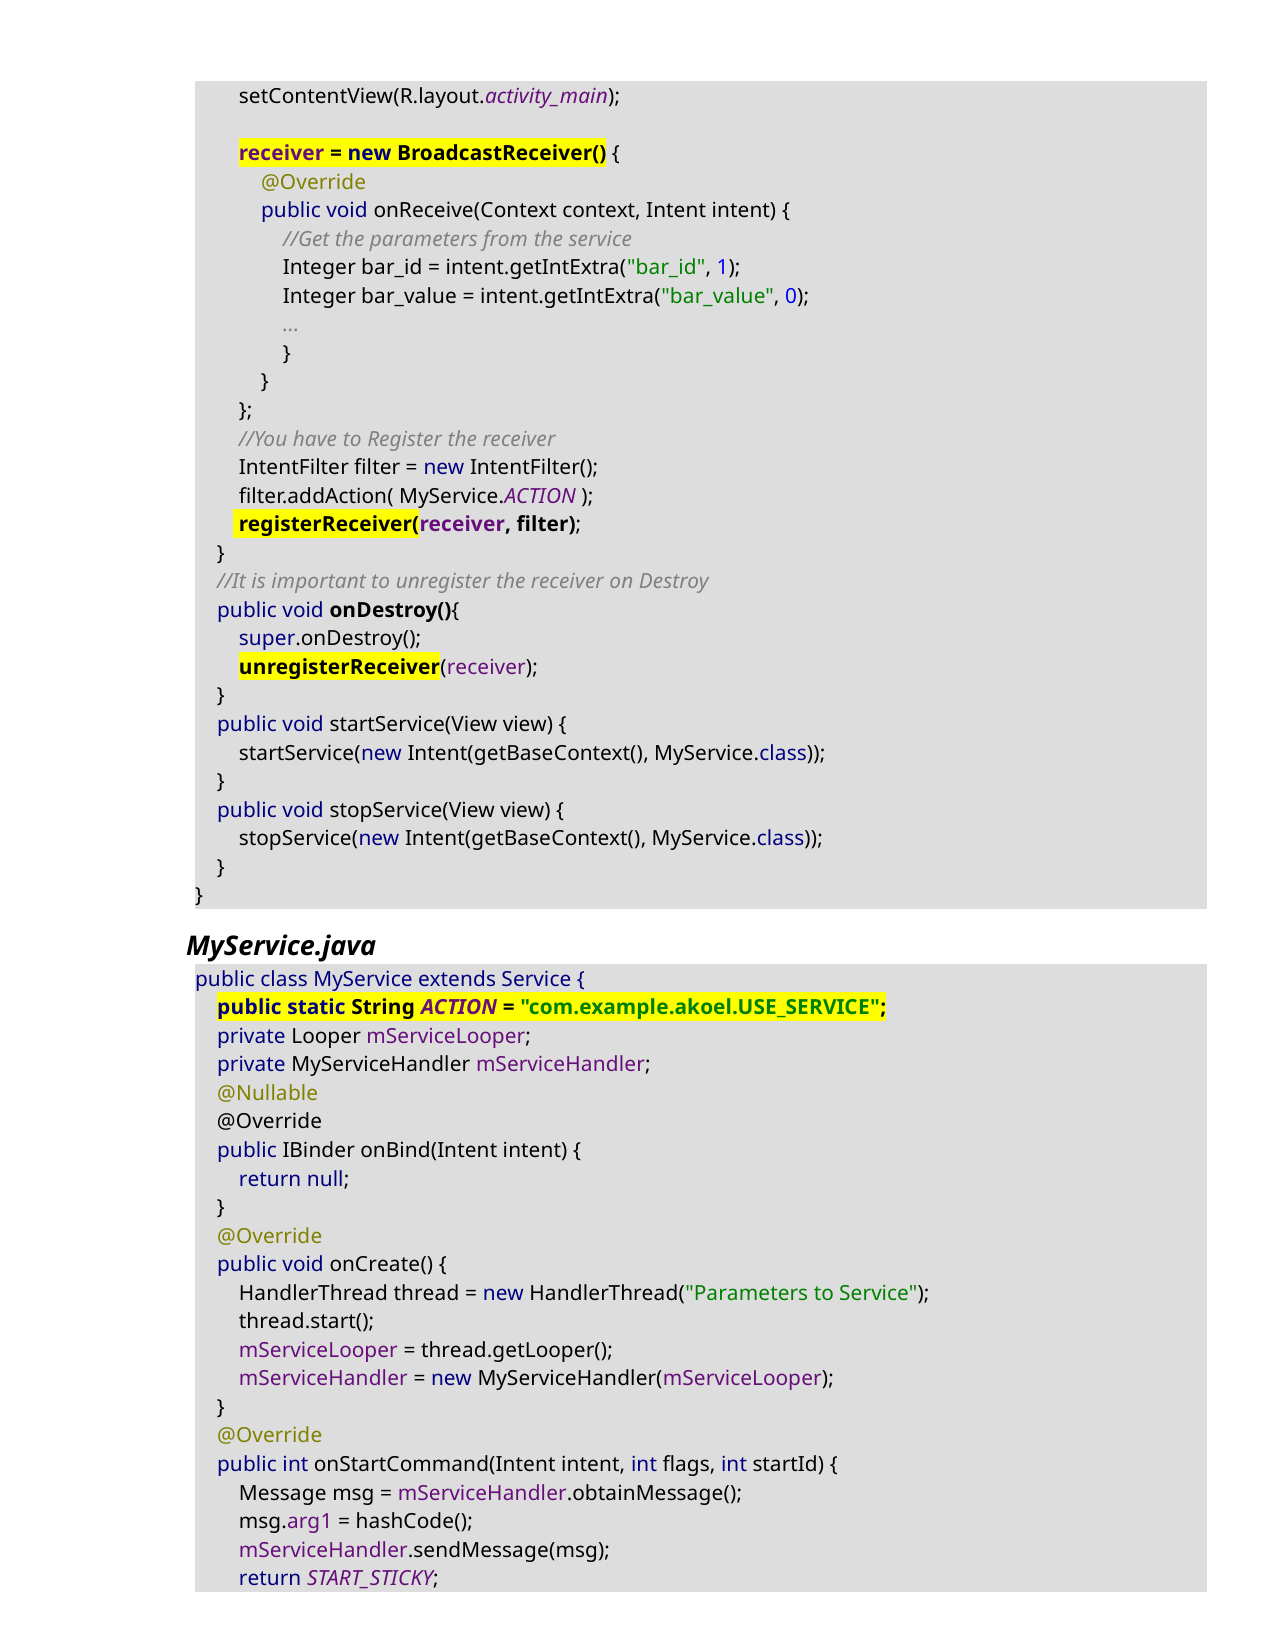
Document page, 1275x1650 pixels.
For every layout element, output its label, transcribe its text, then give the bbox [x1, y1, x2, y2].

text receiver = new BroadcastReceiver() { [195, 138, 1207, 167]
text thread.start(); [195, 1306, 1207, 1335]
text registerReceiver(receiver, filter); [195, 509, 1207, 538]
text } [195, 880, 1207, 909]
text @Override [195, 1221, 1207, 1249]
text public void onCreate() { [195, 1249, 1207, 1278]
text public void startService(View view) { [195, 709, 1207, 737]
text Integer bar_id = intent.getIntExtra("bar_id", 1); [195, 252, 1207, 281]
text } [195, 538, 1207, 566]
text unregisterReceiver(receiver); [195, 652, 1207, 680]
text //It is important to unregister the receiver on Destroy [195, 566, 1207, 595]
text HandlerThread thread = new HandlerThread("Parameters to Service"); [195, 1278, 1207, 1306]
text } [195, 366, 1207, 395]
text } [195, 766, 1207, 794]
title MyService.java [186, 927, 1207, 964]
text filter.addAction( MyService.ACTION ); [195, 481, 1207, 509]
text private Looper mServiceLooper; [195, 1021, 1207, 1049]
text @Override [195, 1106, 1207, 1135]
text } [195, 338, 1207, 366]
text setContentView(R.layout.activity_main); [195, 81, 1207, 109]
text IntentFilter filter = new IntentFilter(); [195, 452, 1207, 481]
text } [195, 1392, 1207, 1420]
text mServiceLooper = thread.getLooper(); [195, 1335, 1207, 1363]
text startService(new Intent(getBaseContext(), MyService.class)); [195, 737, 1207, 766]
text public void stopService(View view) { [195, 794, 1207, 823]
text public IBinder onBind(Intent intent) { [195, 1135, 1207, 1163]
text msg.arg1 = hashCode(); [195, 1506, 1207, 1534]
text public void onReceive(Context context, Intent intent) { [195, 195, 1207, 224]
text } [195, 852, 1207, 880]
text public void onDestroy(){ [195, 595, 1207, 623]
text super.onDestroy(); [195, 623, 1207, 652]
text } [195, 1192, 1207, 1221]
text ... [195, 309, 1207, 338]
text Integer bar_value = intent.getIntExtra("bar_value", 0); [195, 281, 1207, 309]
text //Get the parameters from the service [195, 224, 1207, 252]
text @Override [195, 1420, 1207, 1449]
text public int onStartCommand(Intent intent, int flags, int startId) { [195, 1449, 1207, 1477]
text stopService(new Intent(getBaseContext(), MyService.class)); [195, 823, 1207, 852]
text return START_STICKY; [195, 1563, 1207, 1592]
text Message msg = mServiceHandler.obtainMessage(); [195, 1477, 1207, 1506]
text } [195, 680, 1207, 709]
text @Override [195, 167, 1207, 195]
text @Nullable [195, 1078, 1207, 1106]
text mServiceHandler = new MyServiceHandler(mServiceLooper); [195, 1363, 1207, 1392]
text return null; [195, 1163, 1207, 1192]
text public static String ACTION = "com.example.akoel.USE_SERVICE"; [195, 992, 1207, 1021]
text mServiceHandler.sendMessage(msg); [195, 1534, 1207, 1563]
text }; [195, 395, 1207, 423]
text public class MyService extends Service { [195, 964, 1207, 992]
text private MyServiceHandler mServiceHandler; [195, 1049, 1207, 1078]
text //You have to Register the receiver [195, 423, 1207, 452]
